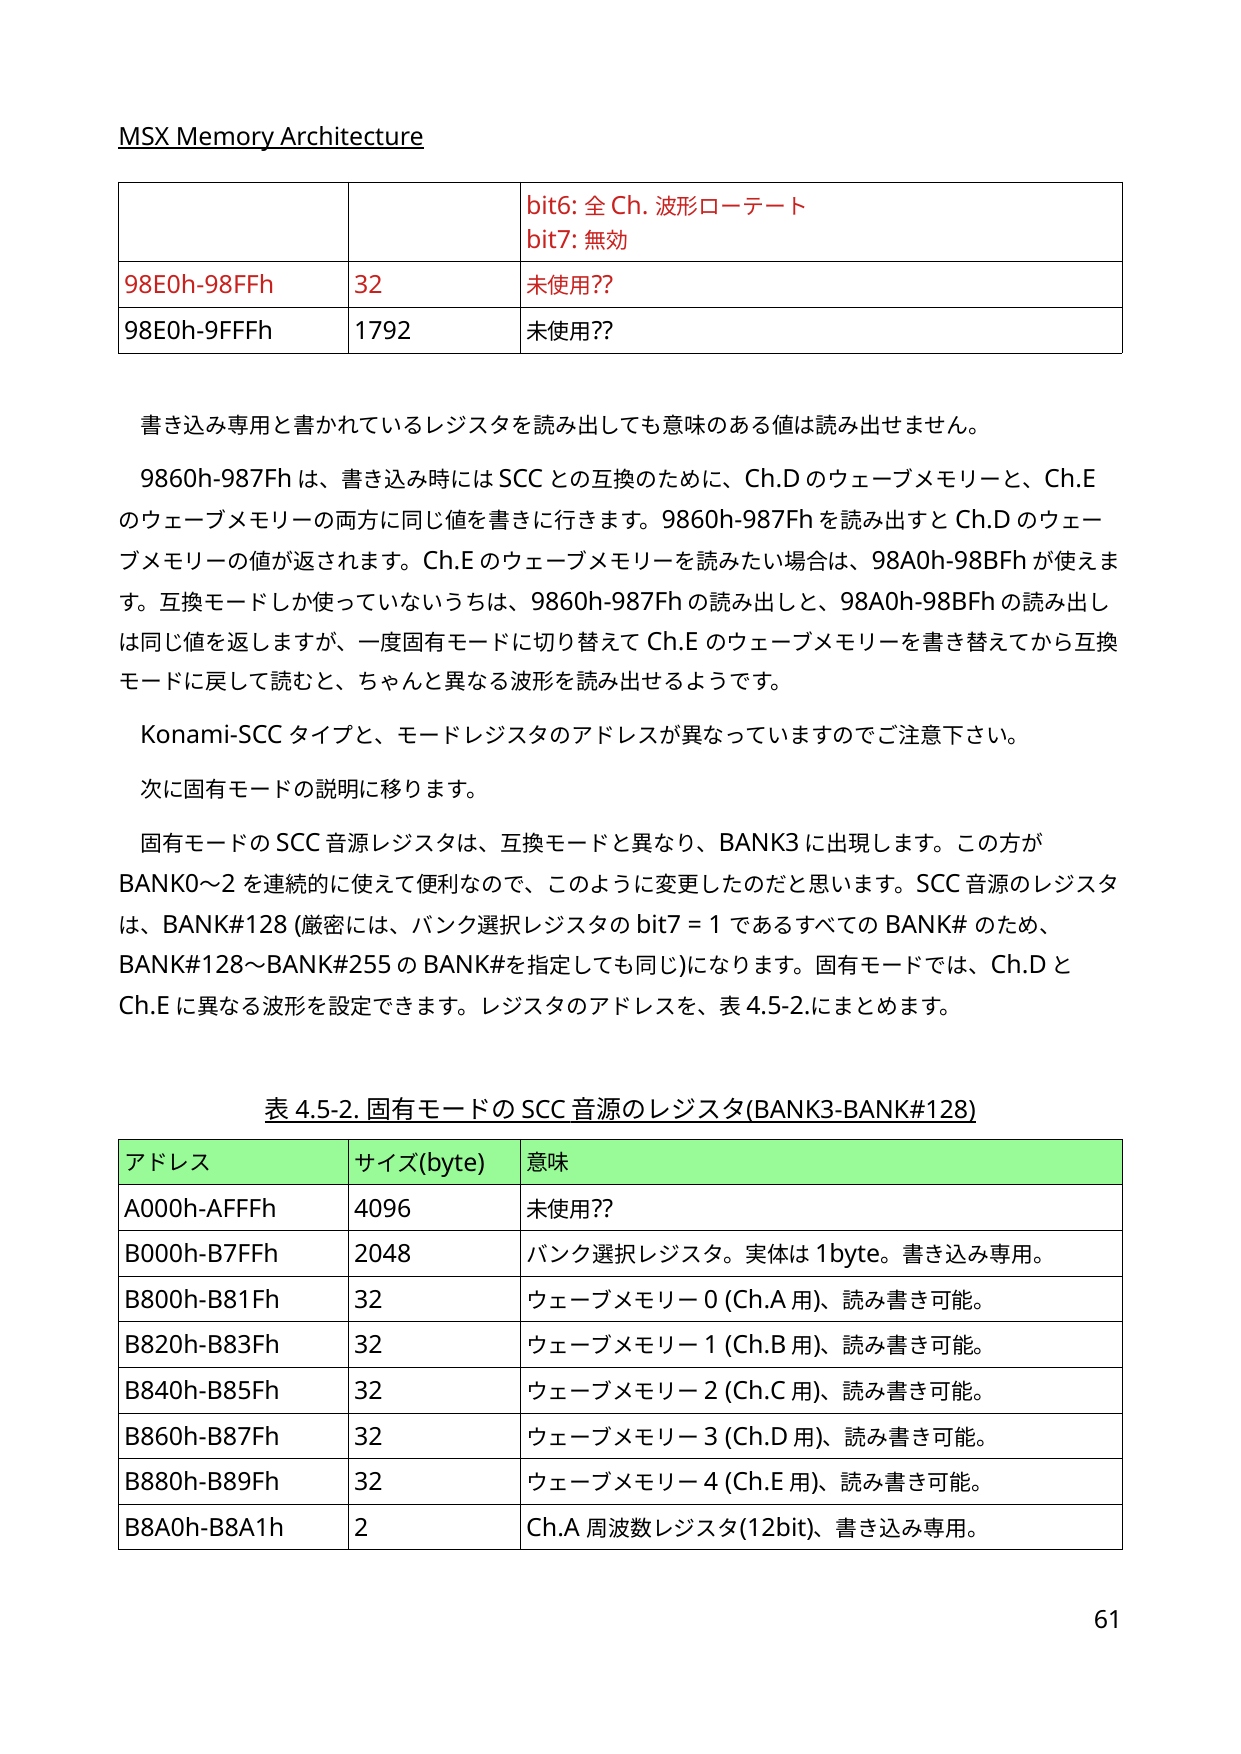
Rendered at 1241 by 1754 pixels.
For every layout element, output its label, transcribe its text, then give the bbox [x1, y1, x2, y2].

table_header アドレス [119, 1140, 348, 1184]
table_cell 未使用?? [521, 1185, 1122, 1230]
table_cell A000h-AFFFh [119, 1185, 348, 1230]
table_cell ウェーブメモリー0 (Ch.A用)、読み書き可能。 [521, 1277, 1122, 1321]
table_header サイズ(byte) [349, 1140, 520, 1184]
table_cell B820h-B83Fh [119, 1322, 348, 1367]
table_cell [349, 183, 520, 261]
table_cell B840h-B85Fh [119, 1368, 348, 1412]
table_cell 32 [349, 262, 520, 307]
text 固有モードのSCC音源レジスタは、互換モードと異なり、BANK3に出現します。この方が BANK0～2 を連続的に使えて便利なので、このように変更したのだと思います。SCC音源のレジスタは、BANK#128 (厳密には、バンク選択レジスタの bit7 = 1 であるすべての BANK# のため、BANK#128～BANK#255のBANK#を指定しても同じ)になります。固有モードでは、Ch.DとCh.Eに異なる波形を設定できます。レジスタのアドレスを、表4.5-2.にまとめます。 [118, 825, 1122, 1022]
table_cell ウェーブメモリー4 (Ch.E用)、読み書き可能。 [521, 1459, 1122, 1504]
table_cell B8A0h-B8A1h [119, 1505, 348, 1549]
table_cell 98E0h-9FFFh [119, 308, 348, 353]
table_cell 32 [349, 1459, 520, 1504]
table_cell 2 [349, 1505, 520, 1549]
table_cell bit6: 全Ch. 波形ローテート bit7: 無効 [521, 183, 1122, 261]
table_cell 1792 [349, 308, 520, 353]
table_header 意味 [521, 1140, 1122, 1184]
table_cell B880h-B89Fh [119, 1459, 348, 1504]
table_cell バンク選択レジスタ。実体は1byte。書き込み専用。 [521, 1231, 1122, 1276]
table_cell B800h-B81Fh [119, 1277, 348, 1321]
text 表 4.5-2. 固有モードのSCC音源のレジスタ(BANK3-BANK#128) [118, 1090, 1122, 1126]
text 次に固有モードの説明に移ります。 [118, 772, 1122, 804]
text 9860h-987Fhは、書き込み時にはSCCとの互換のために、Ch.Dのウェーブメモリーと、Ch.Eのウェーブメモリーの両方に同じ値を書きに行きます。9860h-987Fhを読み出すと Ch.Dのウェーブメモリーの値が返されます。Ch.Eのウェーブメモリーを読みたい場合は、98A0h-98BFhが使えます。互換モードしか使っていないうちは、9860h-987Fhの読み出しと、98A0h-98BFhの読み出しは同じ値を返しますが、一度固有モードに切り替えて Ch.E のウェーブメモリーを書き替えてから互換モードに戻して読むと、ちゃんと異なる波形を読み出せるようです。 [118, 461, 1122, 696]
table_cell [119, 183, 348, 261]
text Konami-SCCタイプと、モードレジスタのアドレスが異なっていますのでご注意下さい。 [118, 717, 1122, 751]
table_cell 32 [349, 1322, 520, 1367]
table_cell B000h-B7FFh [119, 1231, 348, 1276]
table_cell 2048 [349, 1231, 520, 1276]
table_cell 98E0h-98FFh [119, 262, 348, 307]
table_cell B860h-B87Fh [119, 1414, 348, 1458]
table_cell Ch.A 周波数レジスタ(12bit)、書き込み専用。 [521, 1505, 1122, 1549]
table_cell 32 [349, 1368, 520, 1412]
table_cell 未使用?? [521, 262, 1122, 307]
table_cell 4096 [349, 1185, 520, 1230]
table_cell ウェーブメモリー2 (Ch.C用)、読み書き可能。 [521, 1368, 1122, 1412]
table_cell 32 [349, 1414, 520, 1458]
table_cell ウェーブメモリー1 (Ch.B用)、読み書き可能。 [521, 1322, 1122, 1367]
table_cell ウェーブメモリー3 (Ch.D用)、読み書き可能。 [521, 1414, 1122, 1458]
text 書き込み専用と書かれているレジスタを読み出しても意味のある値は読み出せません。 [118, 408, 1122, 440]
table_cell 32 [349, 1277, 520, 1321]
table_cell 未使用?? [521, 308, 1122, 353]
